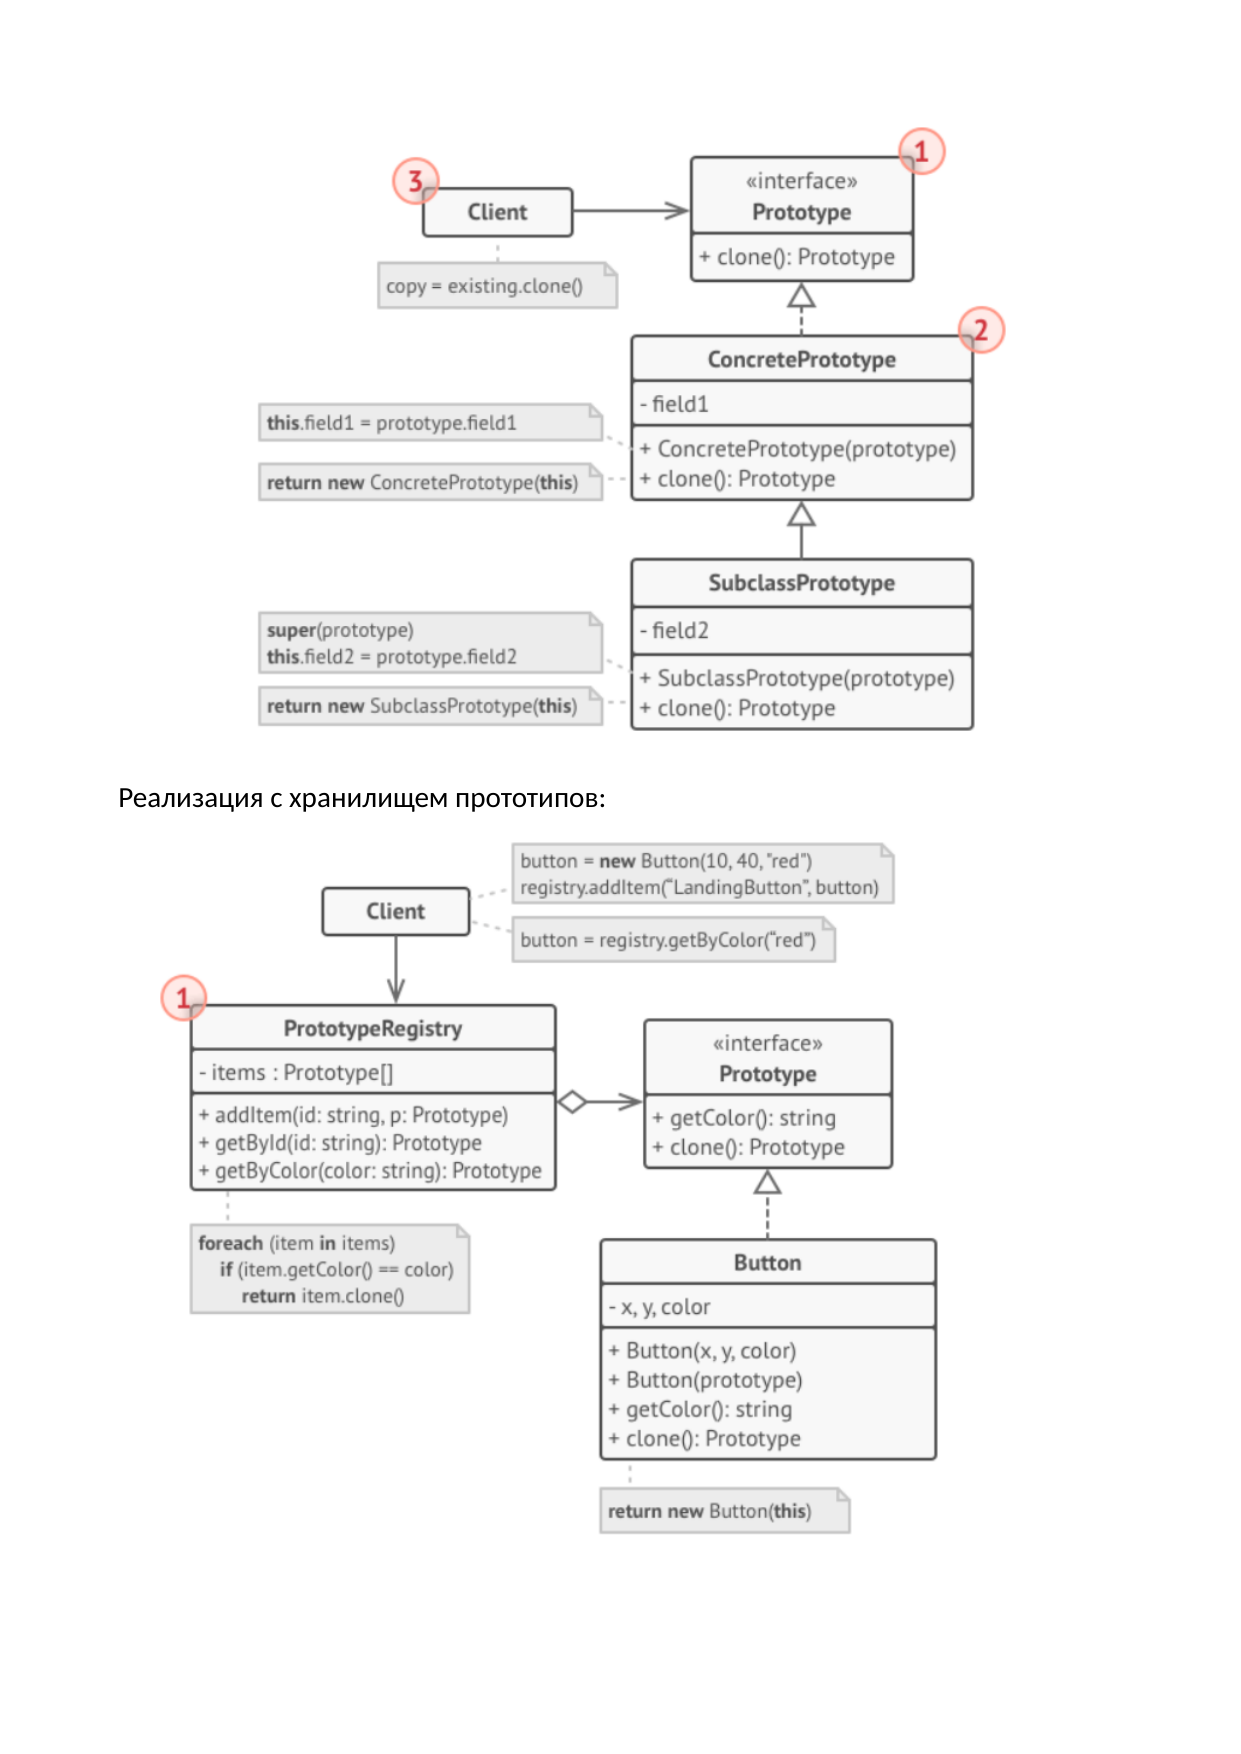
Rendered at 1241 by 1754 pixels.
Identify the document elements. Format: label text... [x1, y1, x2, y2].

text Реализация с хранилищем прототипов: [118, 779, 1122, 814]
picture [227, 118, 1013, 744]
picture [124, 833, 945, 1553]
